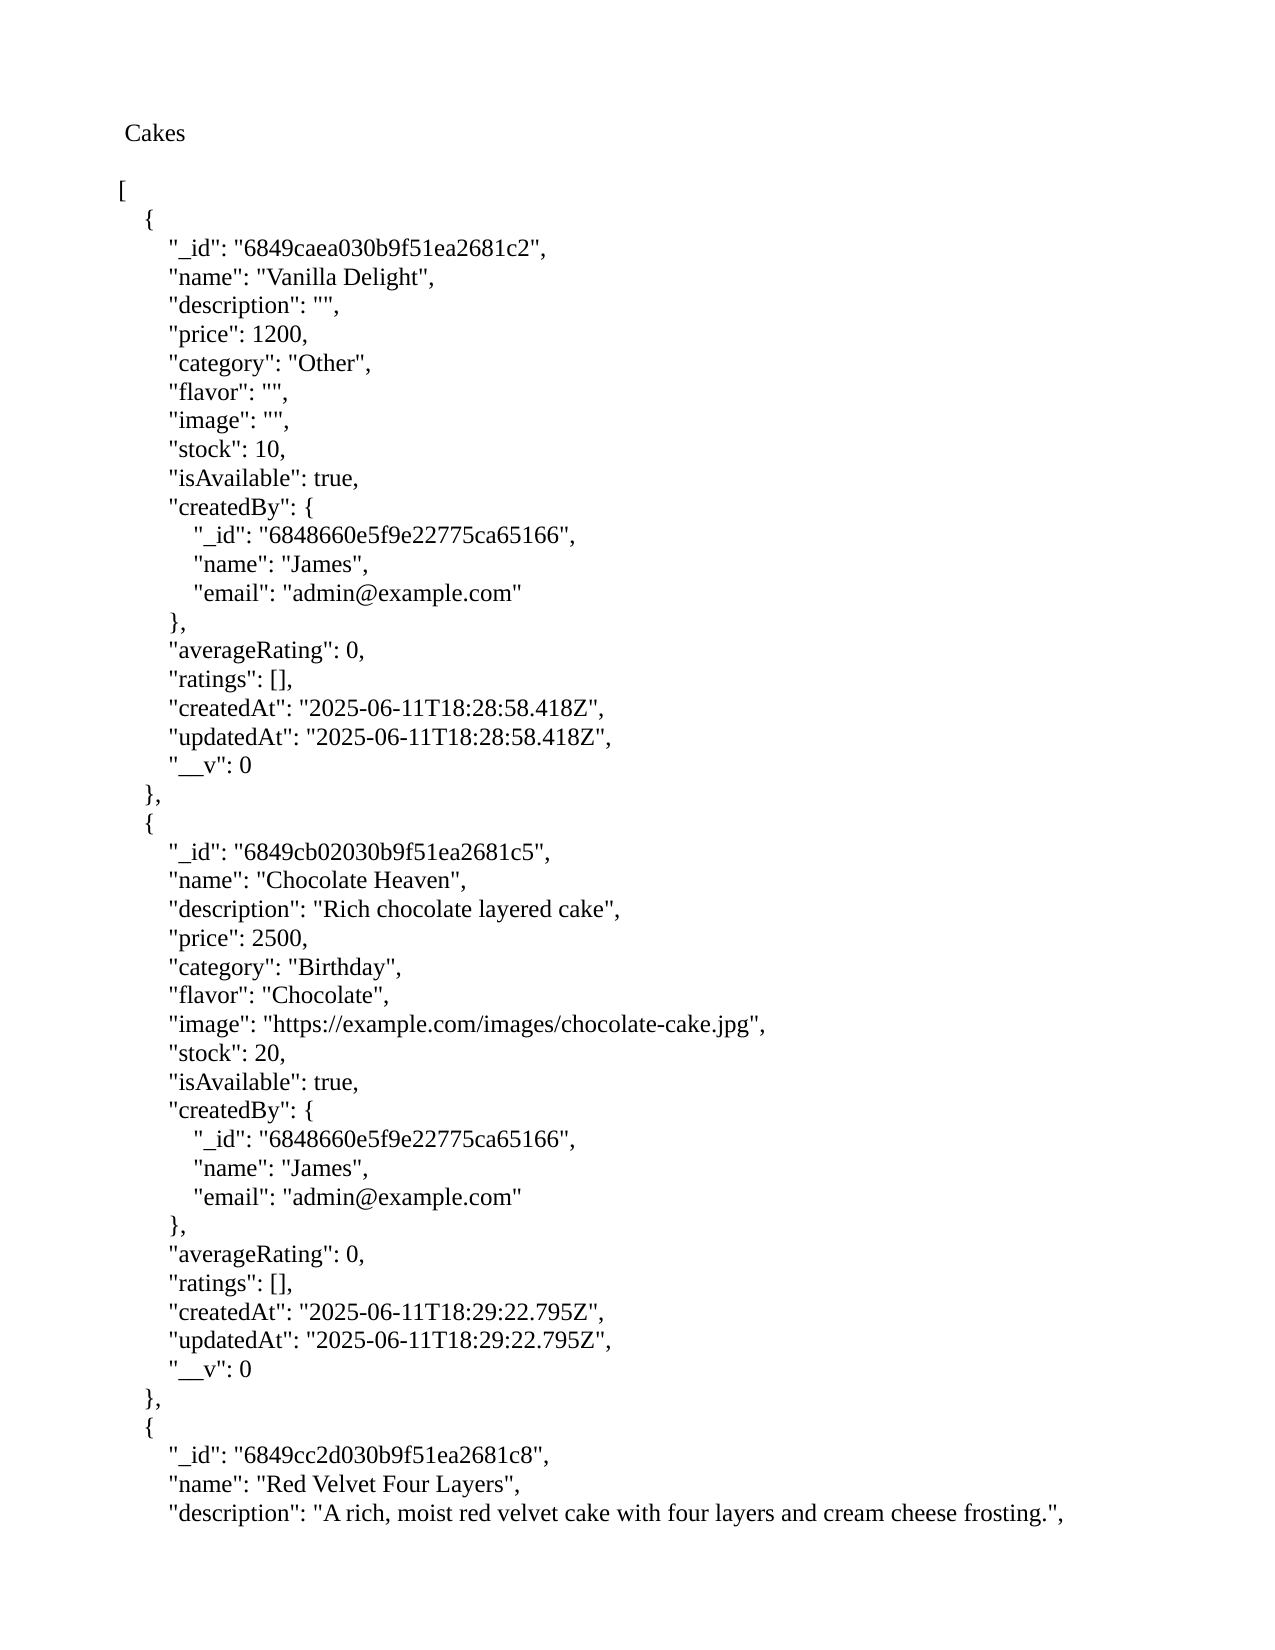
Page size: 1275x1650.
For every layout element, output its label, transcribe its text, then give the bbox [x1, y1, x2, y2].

text "_id": "6849cc2d030b9f51ea2681c8", [118, 1441, 1157, 1469]
text "averageRating": 0, [118, 636, 1157, 664]
text "name": "Chocolate Heaven", [118, 866, 1157, 894]
text "name": "Red Velvet Four Layers", [118, 1469, 1157, 1498]
text "name": "Vanilla Delight", [118, 262, 1157, 291]
text "createdBy": { [118, 1096, 1157, 1124]
text "description": "", [118, 291, 1157, 319]
text "createdAt": "2025-06-11T18:29:22.795Z", [118, 1297, 1157, 1326]
text "_id": "6849caea030b9f51ea2681c2", [118, 233, 1157, 262]
text "_id": "6848660e5f9e22775ca65166", [118, 521, 1157, 549]
text }, [118, 779, 1157, 808]
text "category": "Birthday", [118, 952, 1157, 981]
text [ [118, 176, 1157, 204]
text { [118, 1412, 1157, 1441]
text "_id": "6849cb02030b9f51ea2681c5", [118, 837, 1157, 866]
text "stock": 10, [118, 434, 1157, 463]
text "image": "https://example.com/images/chocolate-cake.jpg", [118, 1009, 1157, 1038]
text "ratings": [], [118, 1268, 1157, 1297]
text }, [118, 607, 1157, 636]
text "_id": "6848660e5f9e22775ca65166", [118, 1124, 1157, 1153]
text "image": "", [118, 406, 1157, 434]
text "description": "Rich chocolate layered cake", [118, 894, 1157, 923]
text { [118, 808, 1157, 837]
text "__v": 0 [118, 1354, 1157, 1383]
text "email": "admin@example.com" [118, 578, 1157, 607]
text "updatedAt": "2025-06-11T18:29:22.795Z", [118, 1326, 1157, 1354]
text Cakes [118, 118, 1157, 147]
text "__v": 0 [118, 751, 1157, 779]
text "isAvailable": true, [118, 1067, 1157, 1096]
text "averageRating": 0, [118, 1239, 1157, 1268]
text "name": "James", [118, 1153, 1157, 1182]
text "createdBy": { [118, 492, 1157, 521]
text "email": "admin@example.com" [118, 1182, 1157, 1211]
text "stock": 20, [118, 1038, 1157, 1067]
text "flavor": "Chocolate", [118, 981, 1157, 1009]
text "name": "James", [118, 549, 1157, 578]
text "ratings": [], [118, 664, 1157, 693]
text "price": 2500, [118, 923, 1157, 952]
text "createdAt": "2025-06-11T18:28:58.418Z", [118, 693, 1157, 722]
text "category": "Other", [118, 348, 1157, 377]
text { [118, 204, 1157, 233]
text "description": "A rich, moist red velvet cake with four layers and cream cheese frosting.", [118, 1498, 1157, 1527]
text }, [118, 1383, 1157, 1412]
text "flavor": "", [118, 377, 1157, 406]
text "isAvailable": true, [118, 463, 1157, 492]
text }, [118, 1211, 1157, 1239]
text "price": 1200, [118, 319, 1157, 348]
text "updatedAt": "2025-06-11T18:28:58.418Z", [118, 722, 1157, 751]
